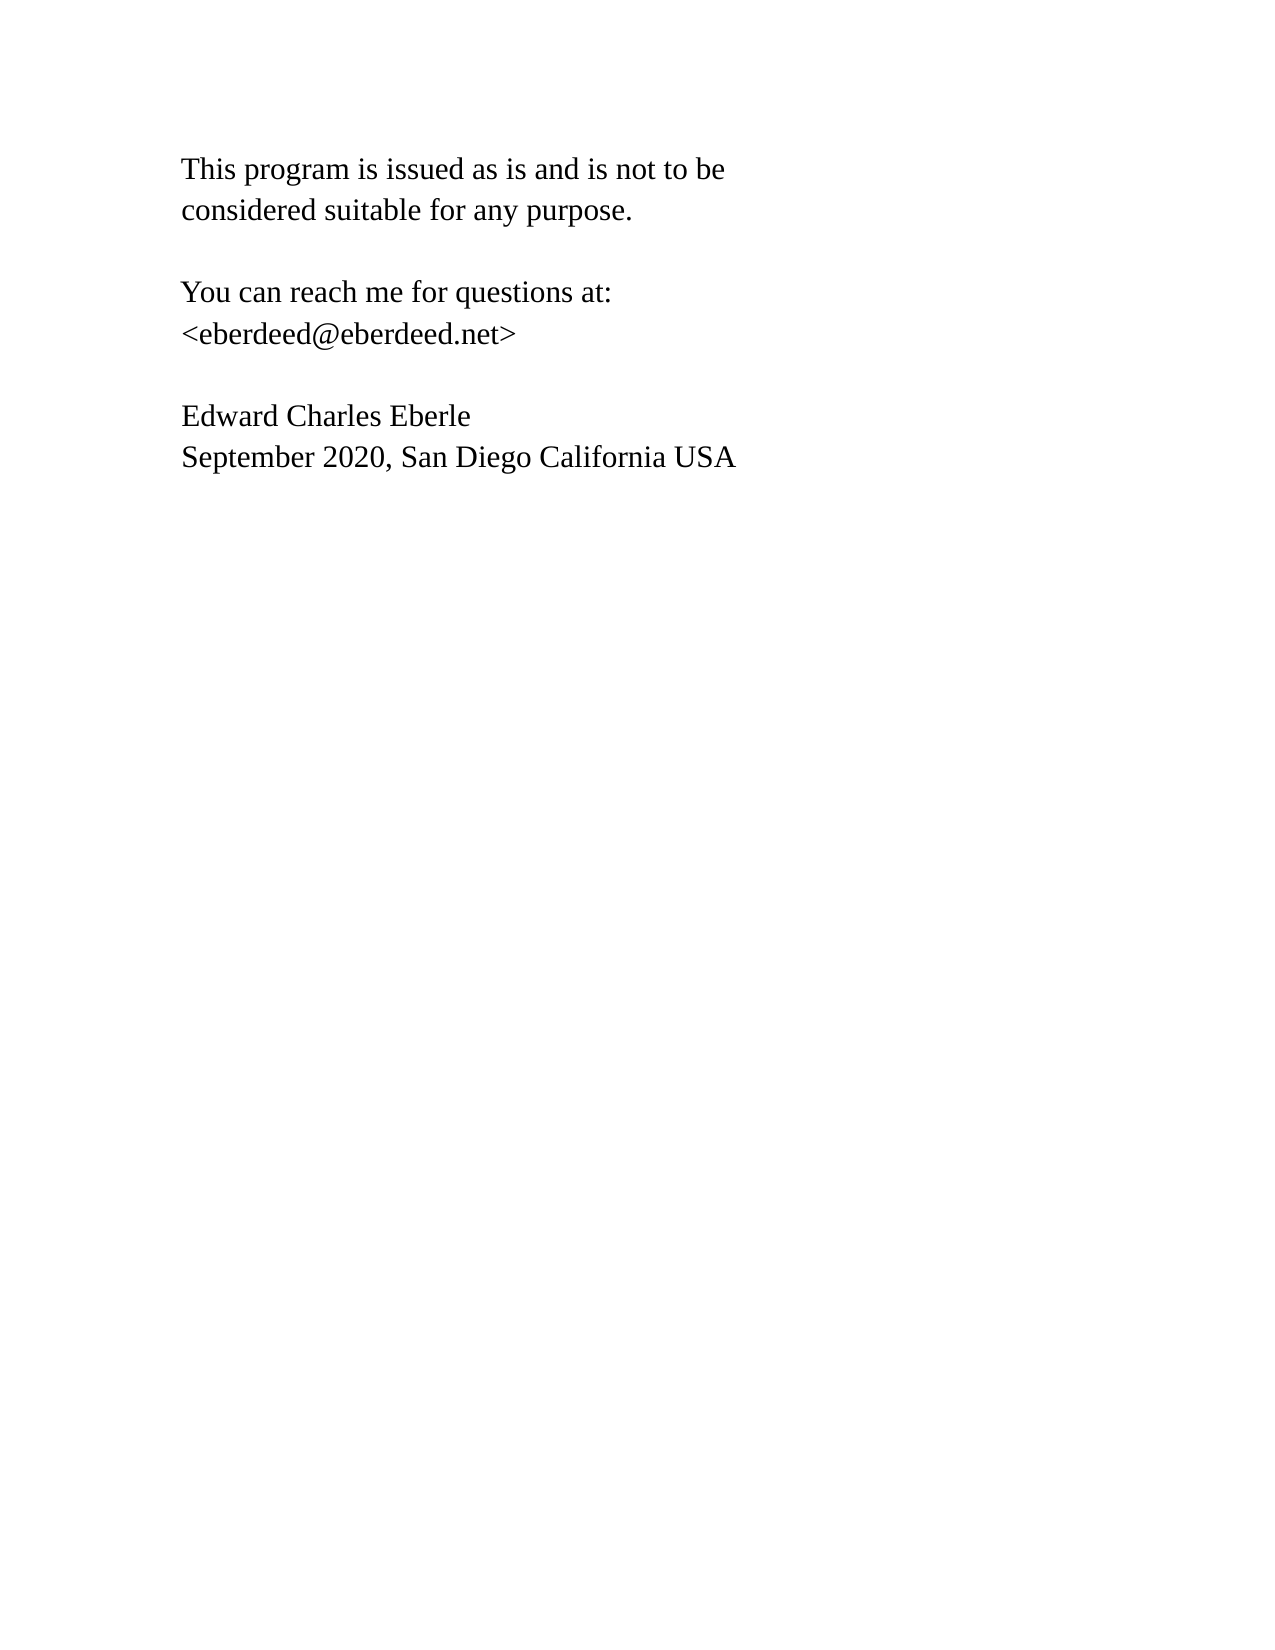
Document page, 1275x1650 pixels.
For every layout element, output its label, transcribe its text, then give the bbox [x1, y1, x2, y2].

text You can reach me for questions at: [150, 274, 1125, 310]
text <eberdeed@eberdeed.net> [150, 315, 1125, 351]
text September 2020, San Diego California USA [150, 439, 1125, 475]
text This program is issued as is and is not to be [150, 150, 1125, 186]
text considered suitable for any purpose. [150, 191, 1125, 227]
text Edward Charles Eberle [150, 397, 1125, 433]
